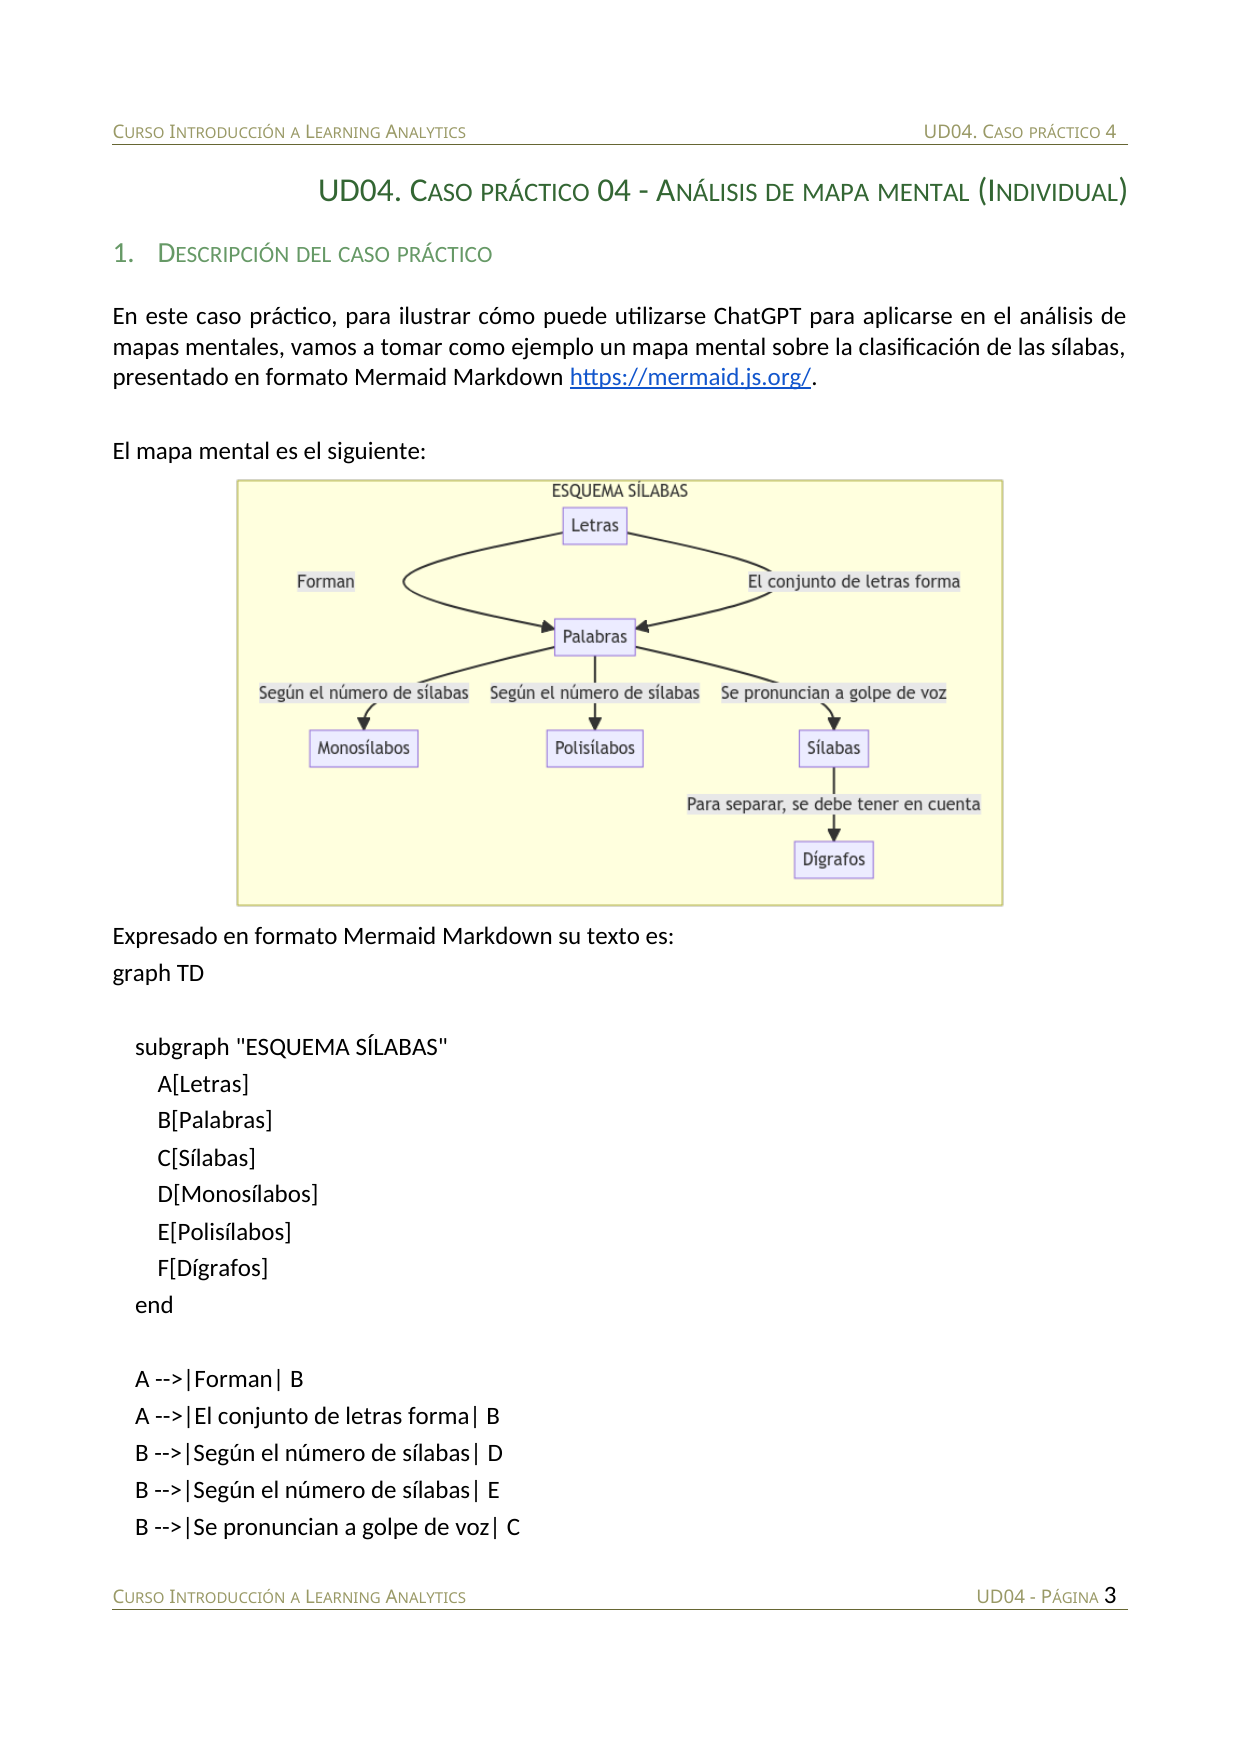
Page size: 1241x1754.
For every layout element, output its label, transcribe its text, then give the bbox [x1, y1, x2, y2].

text B[Palabras] [112, 1105, 1128, 1135]
picture [229, 472, 1011, 914]
text F[Dígrafos] [112, 1253, 1128, 1283]
text A -->|El conjunto de letras forma| B [112, 1401, 1128, 1431]
text UD04. Caso práctico 04 - Análisis de mapa mental (Individual) [112, 169, 1128, 210]
text Expresado en formato Mermaid Markdown su texto es: [112, 920, 1128, 950]
subtitle Descripción del caso práctico [112, 234, 1128, 270]
text B -->|Se pronuncian a golpe de voz| C [112, 1511, 1128, 1542]
text B -->|Según el número de sílabas| E [112, 1474, 1128, 1505]
text end [112, 1289, 1128, 1320]
text E[Polisílabos] [112, 1216, 1128, 1246]
text graph TD [112, 957, 1128, 987]
text En este caso práctico, para ilustrar cómo puede utilizarse ChatGPT para aplicarse en el análisis de mapas mentales, vamos a tomar como ejemplo un mapa mental sobre la clasificación de las sílabas, presentado en formato Mermaid Markdown https://mermaid.js.org/. [112, 300, 1128, 392]
text A -->|Forman| B [112, 1363, 1128, 1394]
text El mapa mental es el siguiente: [112, 435, 1128, 466]
text D[Monosílabos] [112, 1179, 1128, 1209]
text B -->|Según el número de sílabas| D [112, 1437, 1128, 1468]
text A[Letras] [112, 1068, 1128, 1098]
text subgraph "ESQUEMA SÍLABAS" [112, 1031, 1128, 1061]
text C[Sílabas] [112, 1142, 1128, 1172]
